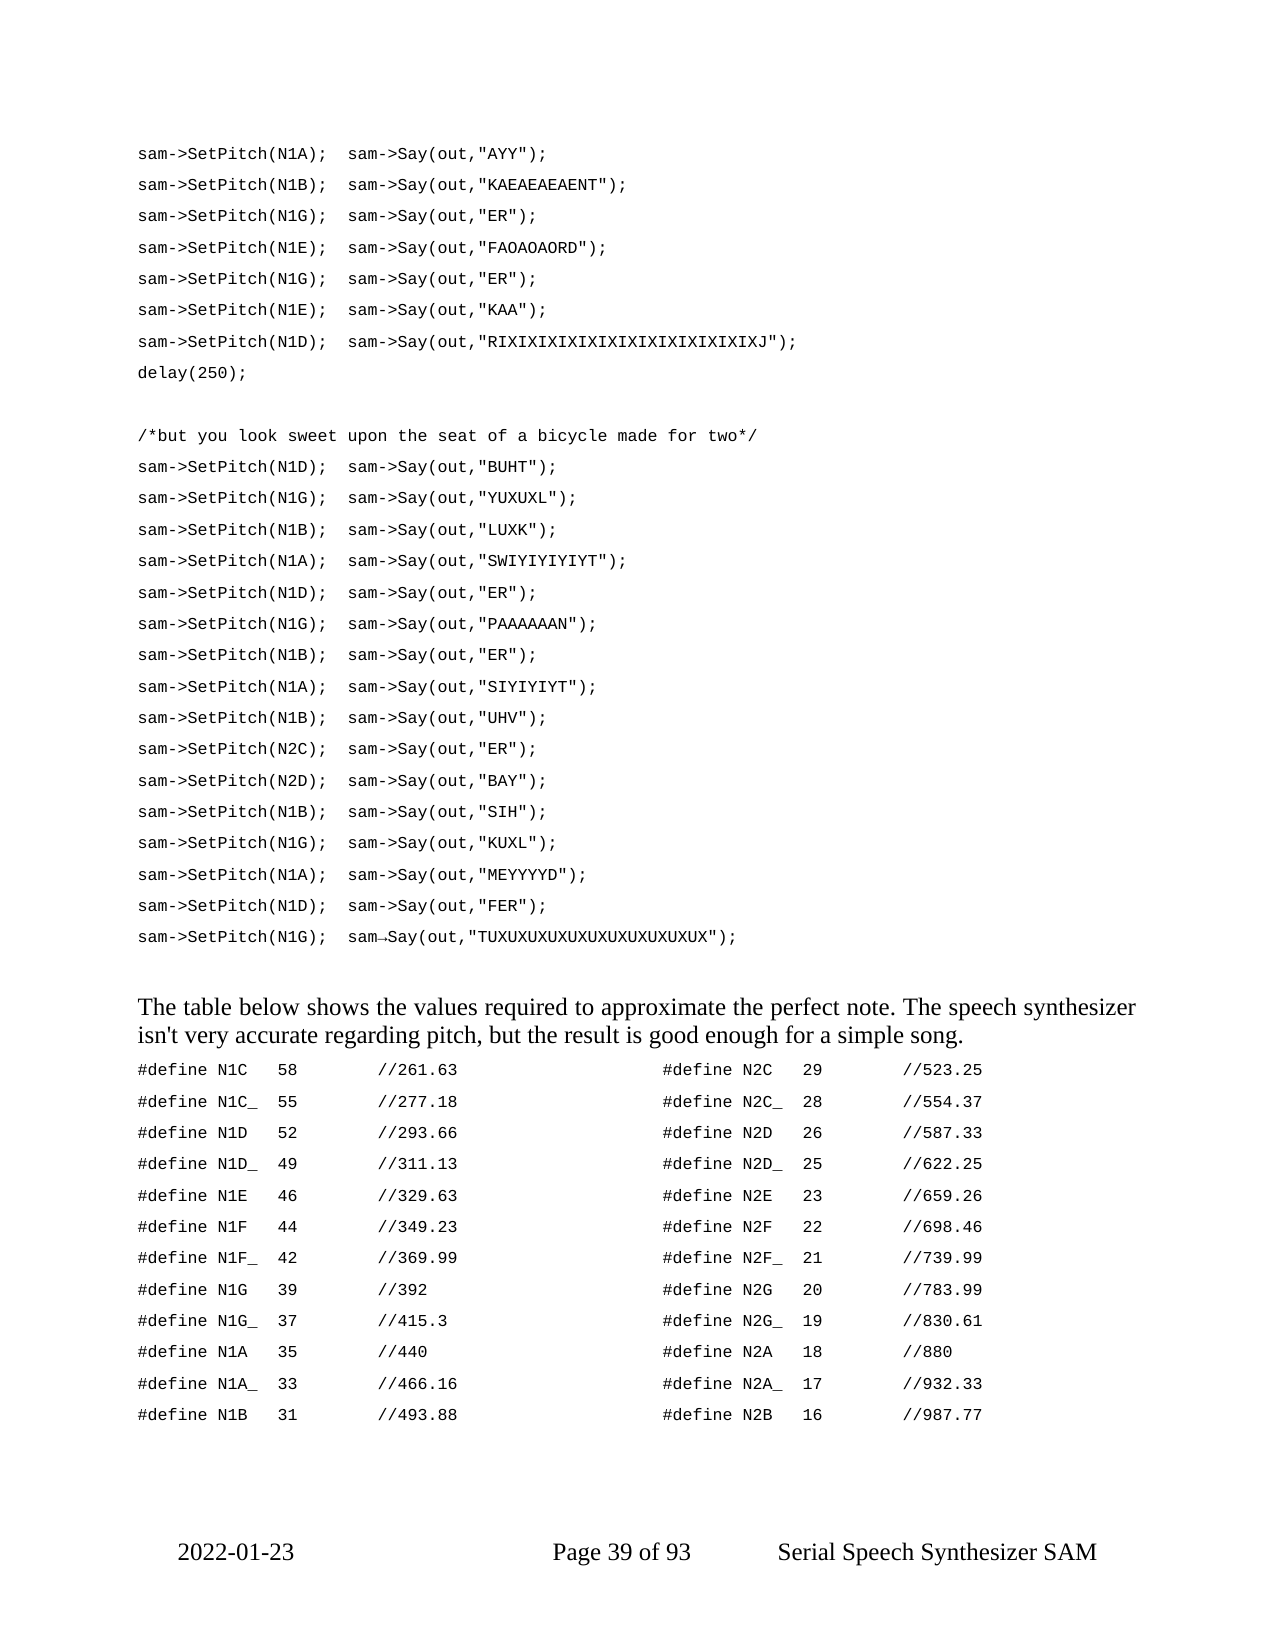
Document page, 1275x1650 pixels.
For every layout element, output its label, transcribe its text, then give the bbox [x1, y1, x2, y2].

text sam->SetPitch(N1G); sam->Say(out,"PAAAAAAN"); [137, 616, 1138, 634]
text #define N1E 46 //329.63 #define N2E 23 //659.26 [137, 1187, 1138, 1206]
text #define N1D_ 49 //311.13 #define N2D_ 25 //622.25 [137, 1156, 1138, 1175]
text sam->SetPitch(N1A); sam->Say(out,"SIYIYIYT"); [137, 678, 1138, 697]
text /*but you look sweet upon the seat of a bicycle made for two*/ [137, 427, 1138, 446]
text sam->SetPitch(N1D); sam->Say(out,"BUHT"); [137, 459, 1138, 478]
text sam->SetPitch(N1A); sam->Say(out,"SWIYIYIYIYT"); [137, 553, 1138, 572]
text delay(250); [137, 365, 1138, 383]
text sam->SetPitch(N1B); sam->Say(out,"LUXK"); [137, 521, 1138, 540]
text sam->SetPitch(N1A); sam->Say(out,"MEYYYYD"); [137, 866, 1138, 885]
text sam->SetPitch(N1E); sam->Say(out,"KAA"); [137, 302, 1138, 321]
text #define N1F_ 42 //369.99 #define N2F_ 21 //739.99 [137, 1250, 1138, 1269]
text #define N1D 52 //293.66 #define N2D 26 //587.33 [137, 1124, 1138, 1143]
text sam->SetPitch(N1B); sam->Say(out,"KAEAEAEAENT"); [137, 177, 1138, 195]
text sam->SetPitch(N1B); sam->Say(out,"SIH"); [137, 804, 1138, 822]
text #define N1A 35 //440 #define N2A 18 //880 [137, 1344, 1138, 1363]
text sam->SetPitch(N1G); sam→Say(out,"TUXUXUXUXUXUXUXUXUXUXUX"); [137, 929, 1138, 948]
text sam->SetPitch(N1G); sam->Say(out,"YUXUXL"); [137, 490, 1138, 509]
text sam->SetPitch(N1G); sam->Say(out,"ER"); [137, 208, 1138, 227]
text sam->SetPitch(N1G); sam->Say(out,"ER"); [137, 271, 1138, 289]
text sam->SetPitch(N1D); sam->Say(out,"FER"); [137, 898, 1138, 917]
text sam->SetPitch(N1D); sam->Say(out,"ER"); [137, 584, 1138, 603]
text sam->SetPitch(N1G); sam->Say(out,"KUXL"); [137, 835, 1138, 854]
text sam->SetPitch(N1D); sam->Say(out,"RIXIXIXIXIXIXIXIXIXIXIXIXIXJ"); [137, 333, 1138, 352]
text #define N1G_ 37 //415.3 #define N2G_ 19 //830.61 [137, 1313, 1138, 1331]
text #define N1C_ 55 //277.18 #define N2C_ 28 //554.37 [137, 1093, 1138, 1112]
text sam->SetPitch(N2C); sam->Say(out,"ER"); [137, 741, 1138, 760]
text #define N1B 31 //493.88 #define N2B 16 //987.77 [137, 1407, 1138, 1426]
text #define N1A_ 33 //466.16 #define N2A_ 17 //932.33 [137, 1375, 1138, 1394]
text sam->SetPitch(N1B); sam->Say(out,"ER"); [137, 647, 1138, 666]
text The table below shows the values required to approximate the perfect note. The speech synthesizer isn't very accurate regarding pitch, but the result is good enough for a simple song. [137, 992, 1138, 1049]
text #define N1G 39 //392 #define N2G 20 //783.99 [137, 1281, 1138, 1300]
text sam->SetPitch(N2D); sam->Say(out,"BAY"); [137, 772, 1138, 791]
text #define N1C 58 //261.63 #define N2C 29 //523.25 [137, 1062, 1138, 1081]
text sam->SetPitch(N1B); sam->Say(out,"UHV"); [137, 709, 1138, 728]
text sam->SetPitch(N1E); sam->Say(out,"FAOAOAORD"); [137, 239, 1138, 258]
text #define N1F 44 //349.23 #define N2F 22 //698.46 [137, 1218, 1138, 1237]
text sam->SetPitch(N1A); sam->Say(out,"AYY"); [137, 145, 1138, 164]
